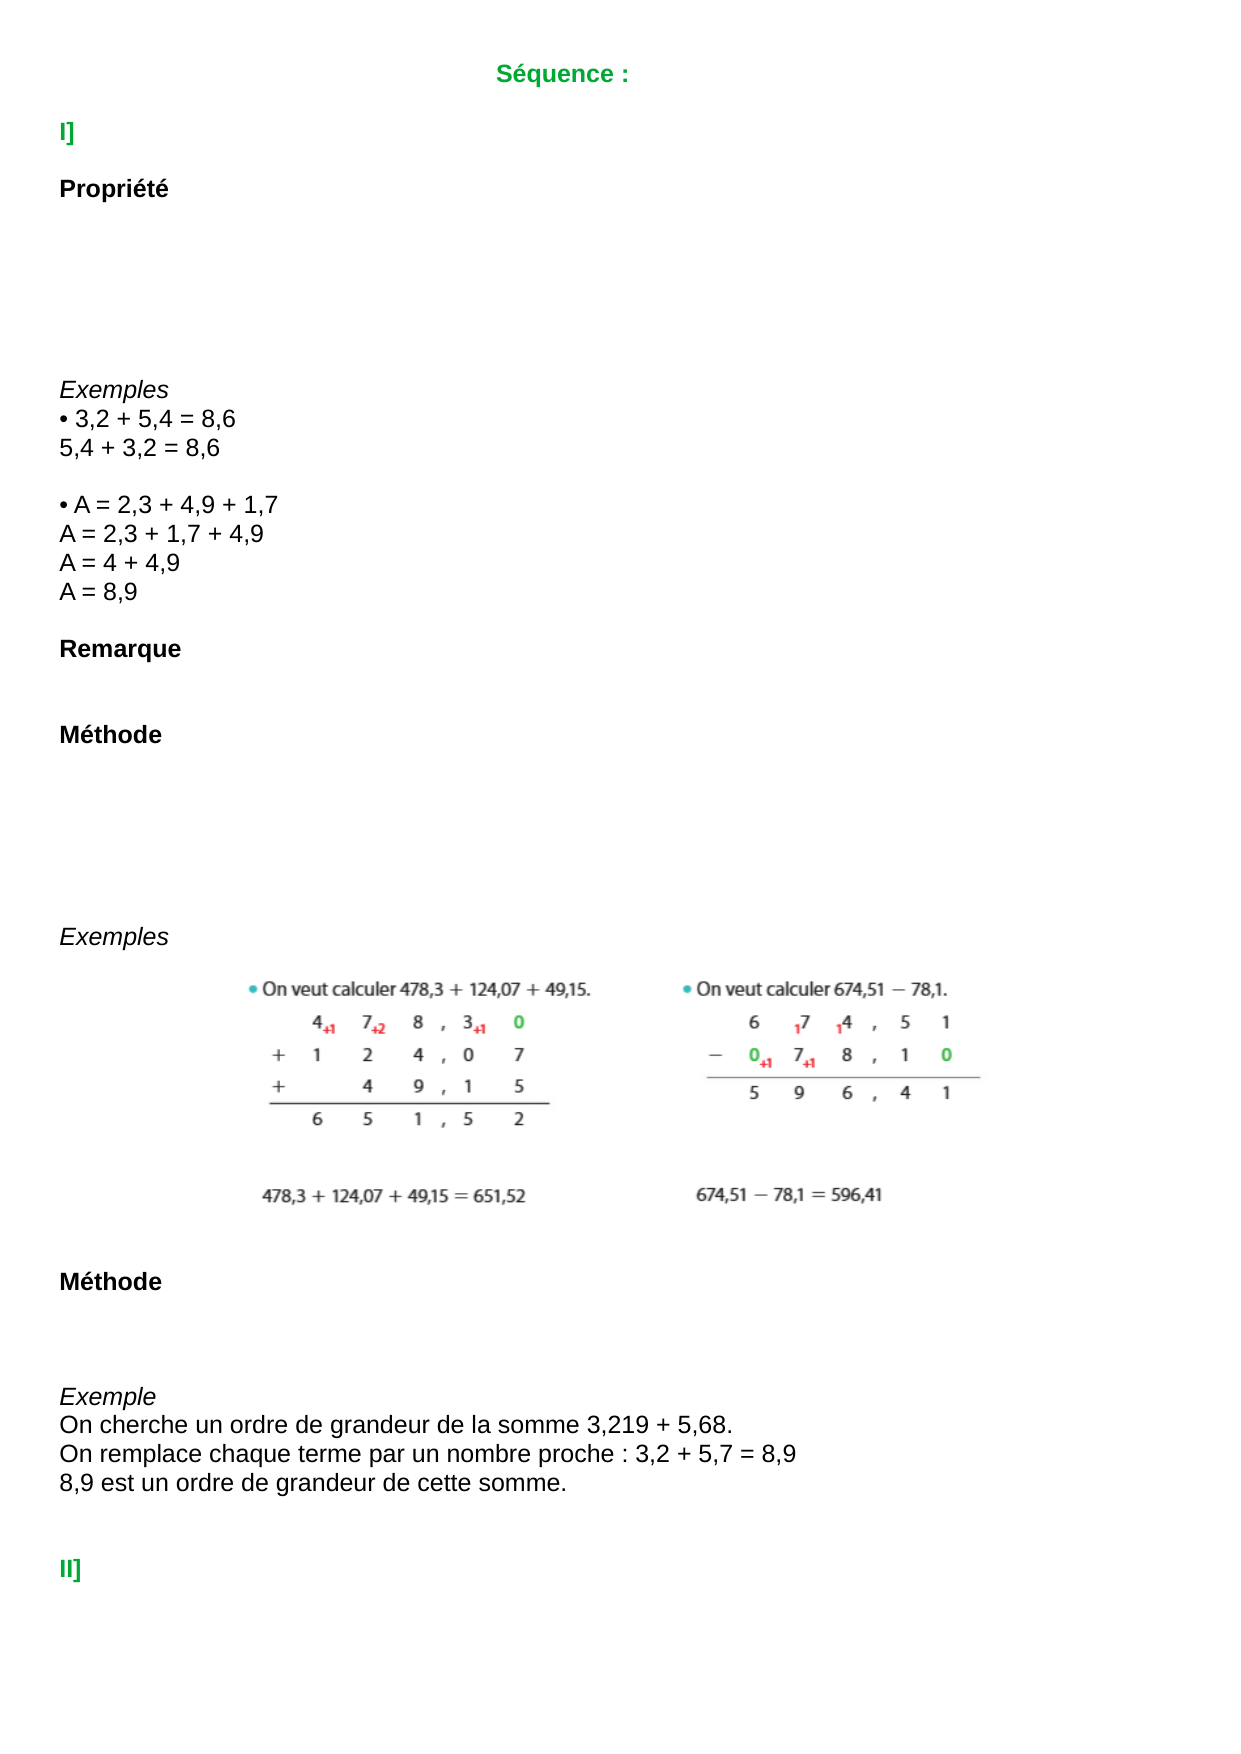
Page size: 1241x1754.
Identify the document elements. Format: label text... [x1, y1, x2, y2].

text Séquence : Nombres [59, 59, 1181, 88]
text II] Multiplier avec des nombres décimaux [59, 1554, 1181, 1583]
text Exemples • 3,2 + 5,4 = 8,6 5,4 + 3,2 = 8,6 • A = 2,3 + 4,9 + 1,7 A = 2,3 + 1,7 + 4,9 A = 4 + 4,9 A = 8,9 Remarque Méthode [59, 318, 1181, 778]
text Exemple On cherche un ordre de grandeur de la somme 3,219 + 5,68. On remplace chaque terme par un nombre proche : 3,2 + 5,7 = 8,9 8,9 est un ordre de grandeur de cette somme. [59, 1324, 1181, 1497]
picture [246, 975, 994, 1209]
text Propriété [59, 174, 1181, 232]
text Méthode [59, 1267, 1181, 1324]
text Exemples [59, 922, 1181, 950]
text I] Additionner et soustraire avec des nombres décimaux [59, 117, 1181, 145]
